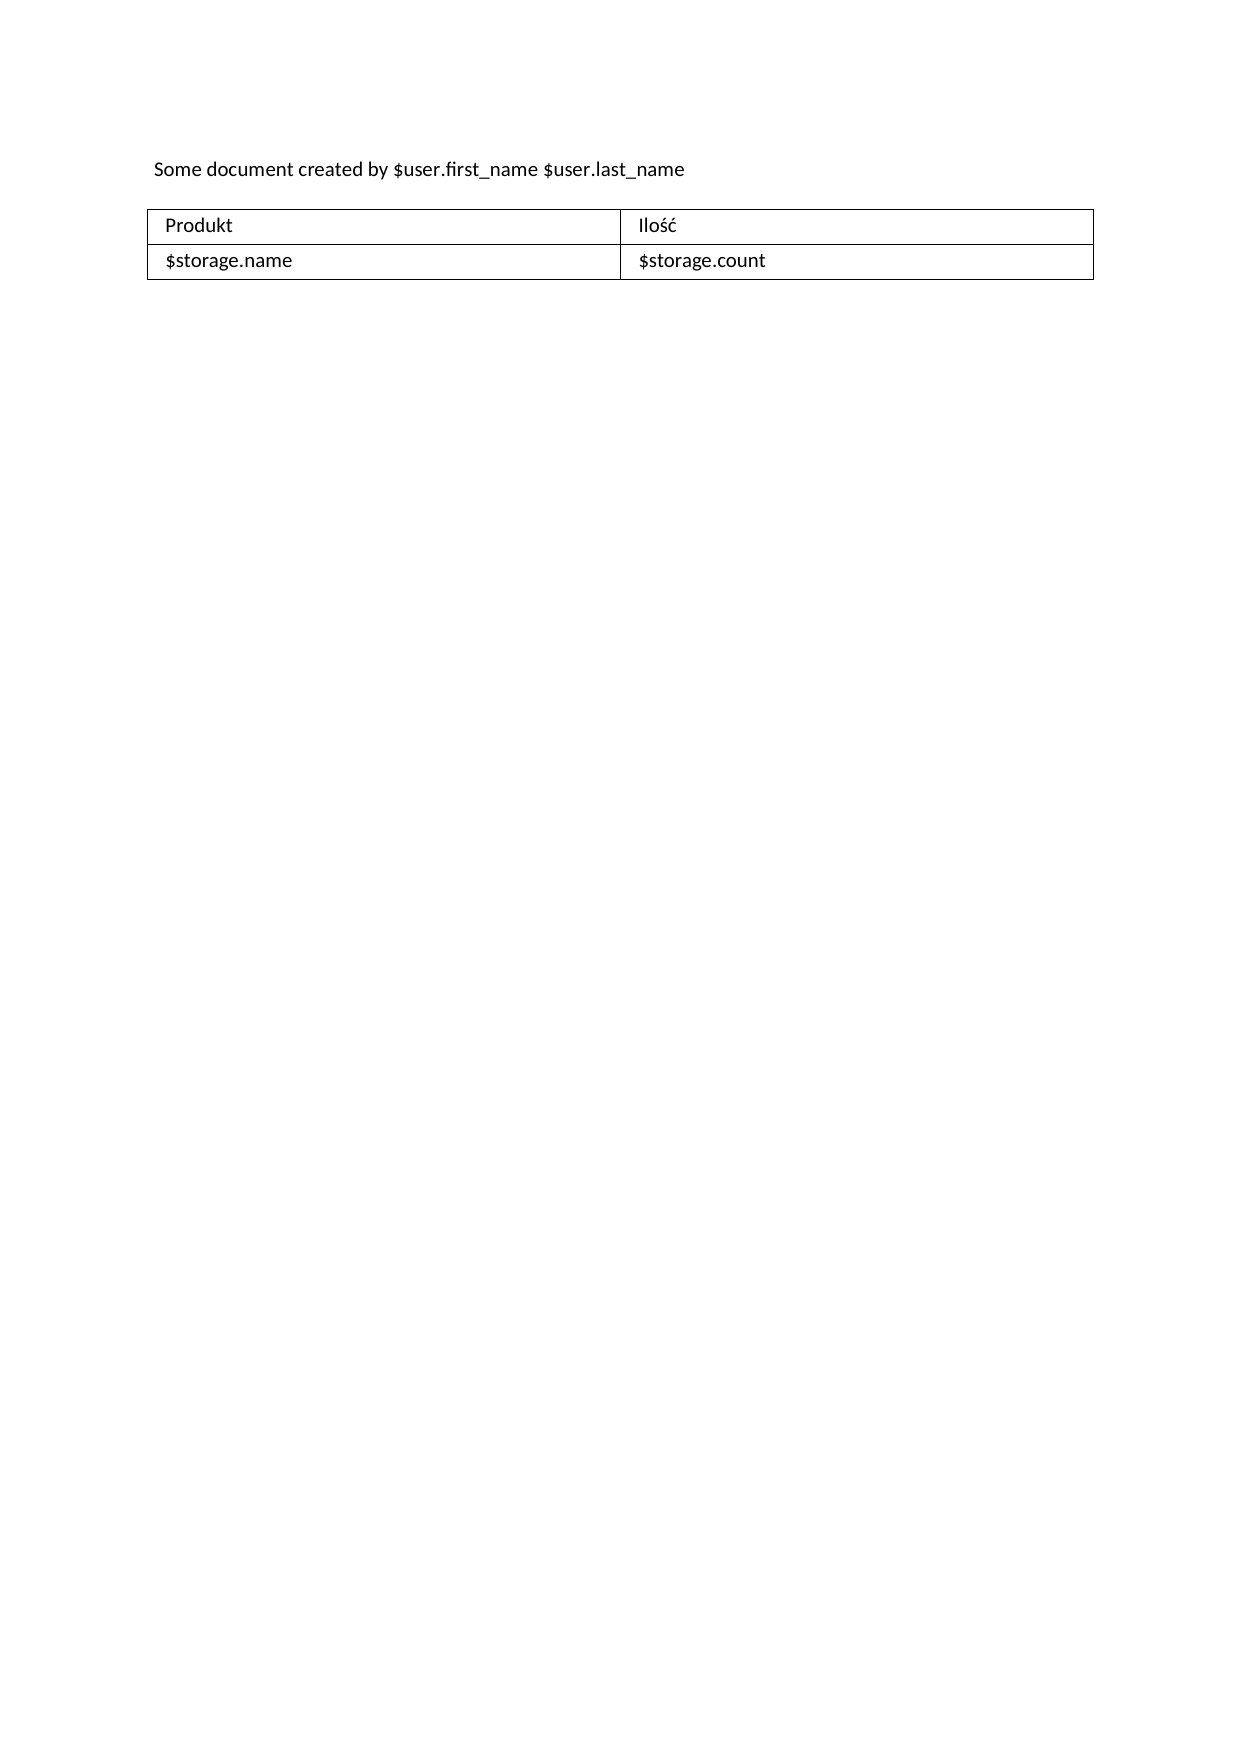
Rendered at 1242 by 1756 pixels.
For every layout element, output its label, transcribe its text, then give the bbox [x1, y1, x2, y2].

table_cell $storage.count [621, 245, 1093, 279]
table_header Ilość [621, 210, 1093, 244]
table_header Produkt [148, 210, 620, 244]
text Some document created by $user.first_name $user.last_name [148, 154, 1094, 182]
table_cell $storage.name [148, 245, 620, 279]
